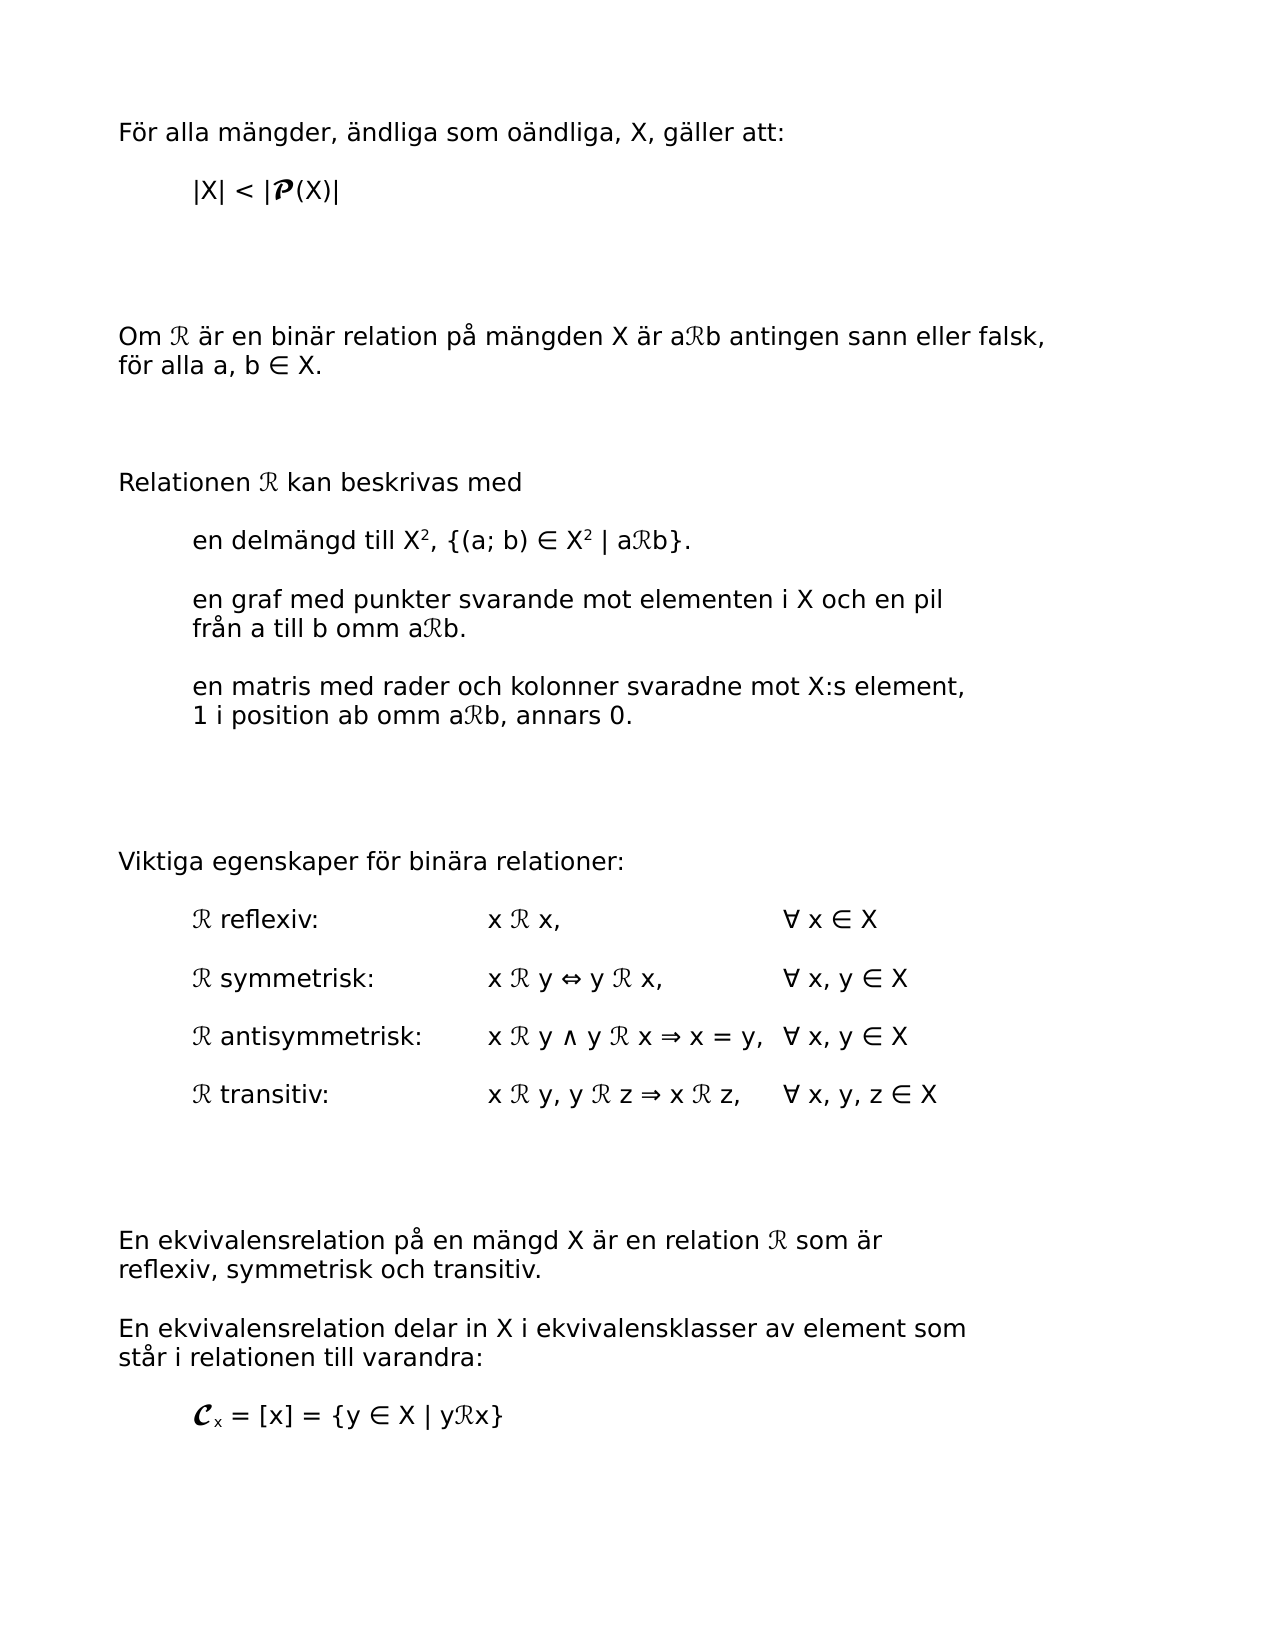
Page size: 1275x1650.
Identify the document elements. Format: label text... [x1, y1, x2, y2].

text en delmängd till X2, {(a; b) ∈ X2 | aℛb}. [118, 526, 1157, 556]
text ℛ antisymmetrisk: x ℛ y ∧ y ℛ x ⇒ x = y, ∀ x, y ∈ X [118, 1022, 1157, 1051]
text Om ℛ är en binär relation på mängden X är aℛb antingen sann eller falsk, [118, 322, 1157, 351]
text för alla a, b ∈ X. [118, 351, 1157, 381]
text från a till b omm aℛb. [118, 614, 1157, 643]
text ℛ reflexiv: x ℛ x, ∀ x ∈ X [118, 906, 1157, 935]
text 1 i position ab omm aℛb, annars 0. [118, 701, 1157, 731]
text reflexiv, symmetrisk och transitiv. [118, 1256, 1157, 1285]
text en graf med punkter svarande mot elementen i X och en pil [118, 585, 1157, 614]
text Relationen ℛ kan beskrivas med [118, 468, 1157, 497]
text För alla mängder, ändliga som oändliga, X, gäller att: [118, 118, 1157, 147]
text En ekvivalensrelation delar in X i ekvivalensklasser av element som [118, 1314, 1157, 1343]
text en matris med rader och kolonner svaradne mot X:s element, [118, 672, 1157, 701]
text |X| < |𝓟(X)| [118, 176, 1157, 206]
text Viktiga egenskaper för binära relationer: [118, 847, 1157, 876]
text En ekvivalensrelation på en mängd X är en relation ℛ som är [118, 1226, 1157, 1256]
text ℛ symmetrisk: x ℛ y ⇔ y ℛ x, ∀ x, y ∈ X [118, 964, 1157, 993]
text 𝓒x = [x] = {y ∈ X | yℛx} [118, 1401, 1157, 1431]
text ℛ transitiv: x ℛ y, y ℛ z ⇒ x ℛ z, ∀ x, y, z ∈ X [118, 1081, 1157, 1110]
text står i relationen till varandra: [118, 1343, 1157, 1372]
